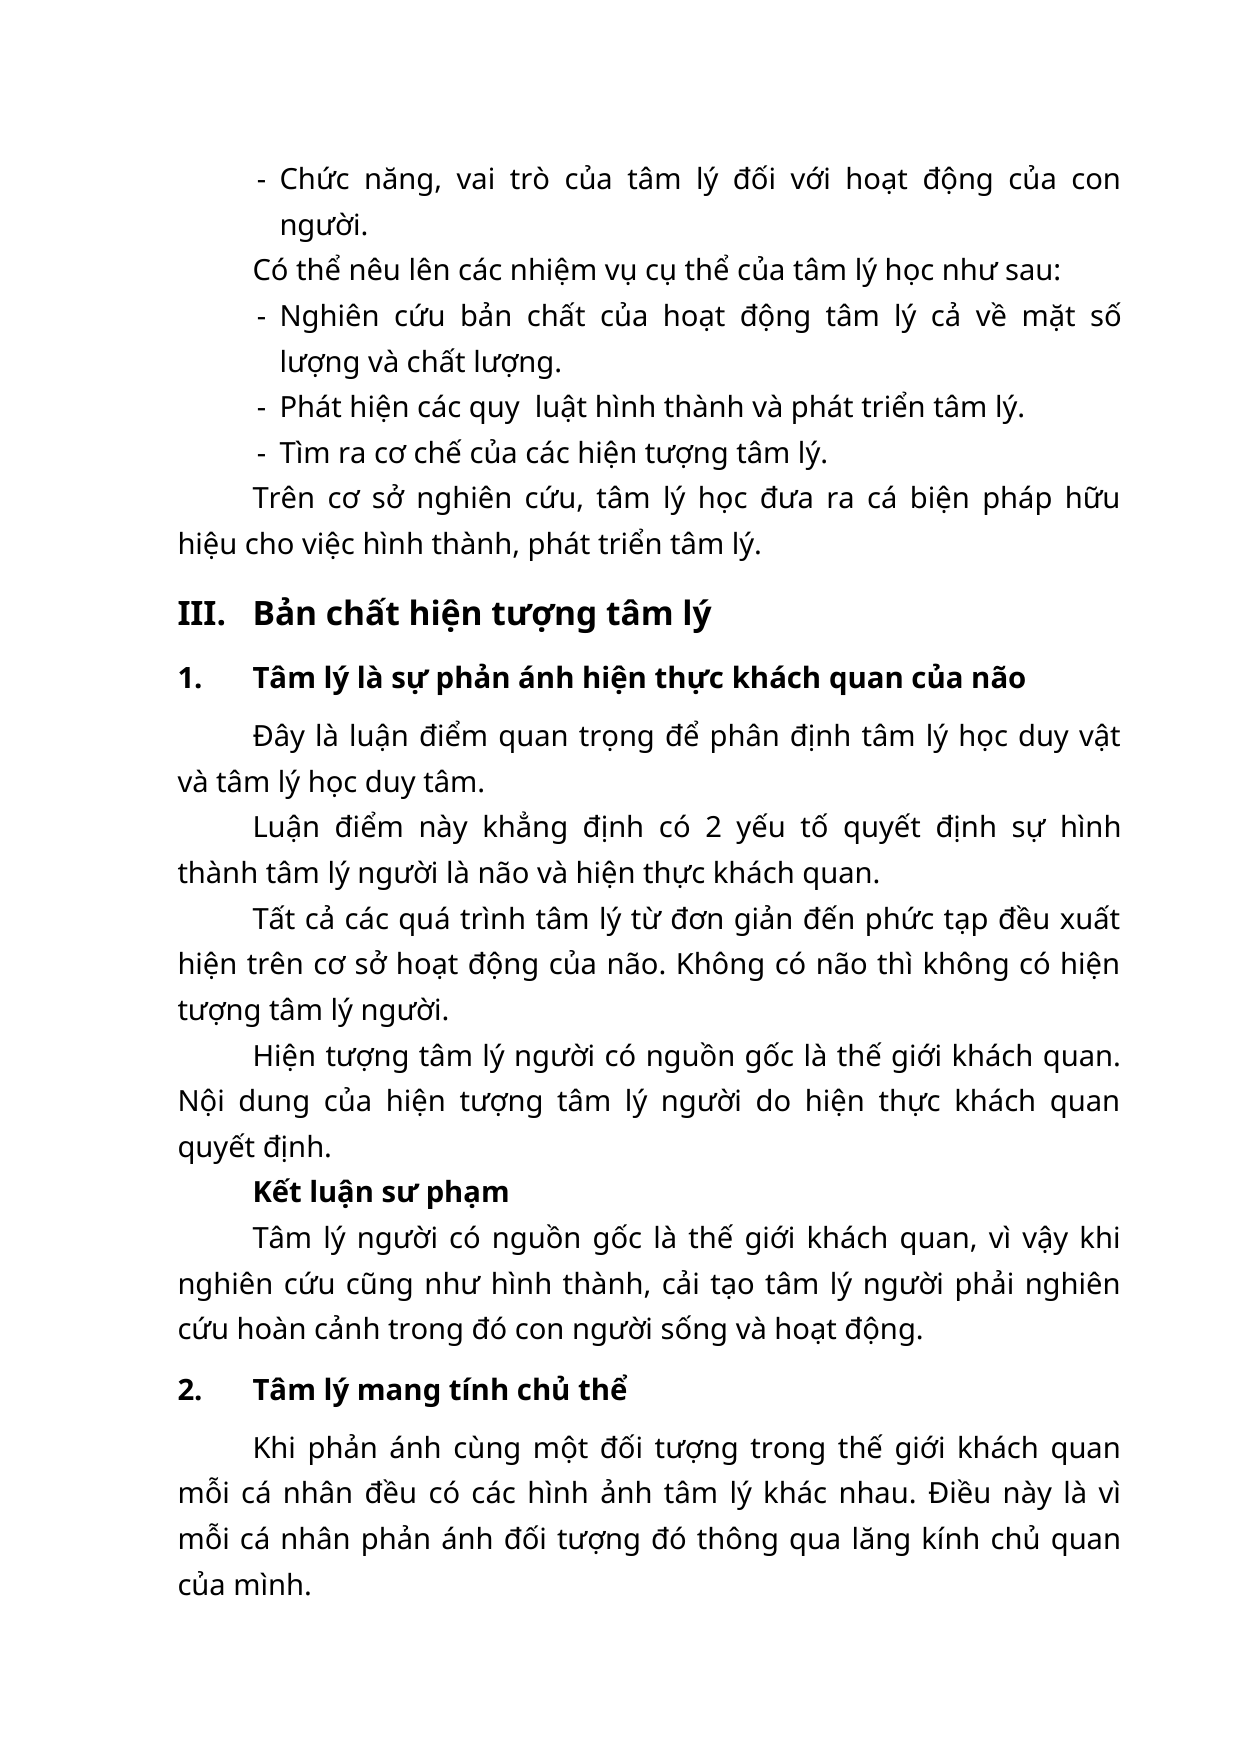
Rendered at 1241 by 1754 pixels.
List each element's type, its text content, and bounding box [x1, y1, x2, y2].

text Luận điểm này khẳng định có 2 yếu tố quyết định sự hình thành tâm lý người là não và hiện thực khách quan. [177, 807, 1122, 892]
text Tâm lý người có nguồn gốc là thế giới khách quan, vì vậy khi nghiên cứu cũng như hình thành, cải tạo tâm lý người phải nghiên cứu hoàn cảnh trong đó con người sống và hoạt động. [177, 1217, 1122, 1348]
list Phát hiện các quy luật hình thành và phát triển tâm lý. [257, 387, 1122, 426]
list Tìm ra cơ chế của các hiện tượng tâm lý. [257, 432, 1122, 472]
subtitle Tâm lý là sự phản ánh hiện thực khách quan của não [177, 657, 1122, 697]
text Khi phản ánh cùng một đối tượng trong thế giới khách quan mỗi cá nhân đều có các hình ảnh tâm lý khác nhau. Điều này là vì mỗi cá nhân phản ánh đối tượng đó thông qua lăng kính chủ quan của mình. [177, 1427, 1122, 1604]
text Tất cả các quá trình tâm lý từ đơn giản đến phức tạp đều xuất hiện trên cơ sở hoạt động của não. Không có não thì không có hiện tượng tâm lý người. [177, 898, 1122, 1029]
list Nghiên cứu bản chất của hoạt động tâm lý cả về mặt số lượng và chất lượng. [257, 295, 1122, 381]
text Kết luận sư phạm [177, 1172, 1122, 1211]
subtitle Bản chất hiện tượng tâm lý [177, 590, 1122, 636]
list Chức năng, vai trò của tâm lý đối với hoạt động của con người. [257, 158, 1122, 244]
text Trên cơ sở nghiên cứu, tâm lý học đưa ra cá biện pháp hữu hiệu cho việc hình thành, phát triển tâm lý. [177, 478, 1122, 563]
text Đây là luận điểm quan trọng để phân định tâm lý học duy vật và tâm lý học duy tâm. [177, 715, 1122, 801]
subtitle Tâm lý mang tính chủ thể [177, 1369, 1122, 1409]
text Có thể nêu lên các nhiệm vụ cụ thể của tâm lý học như sau: [177, 250, 1122, 289]
text Hiện tượng tâm lý người có nguồn gốc là thế giới khách quan. Nội dung của hiện tượng tâm lý người do hiện thực khách quan quyết định. [177, 1035, 1122, 1166]
